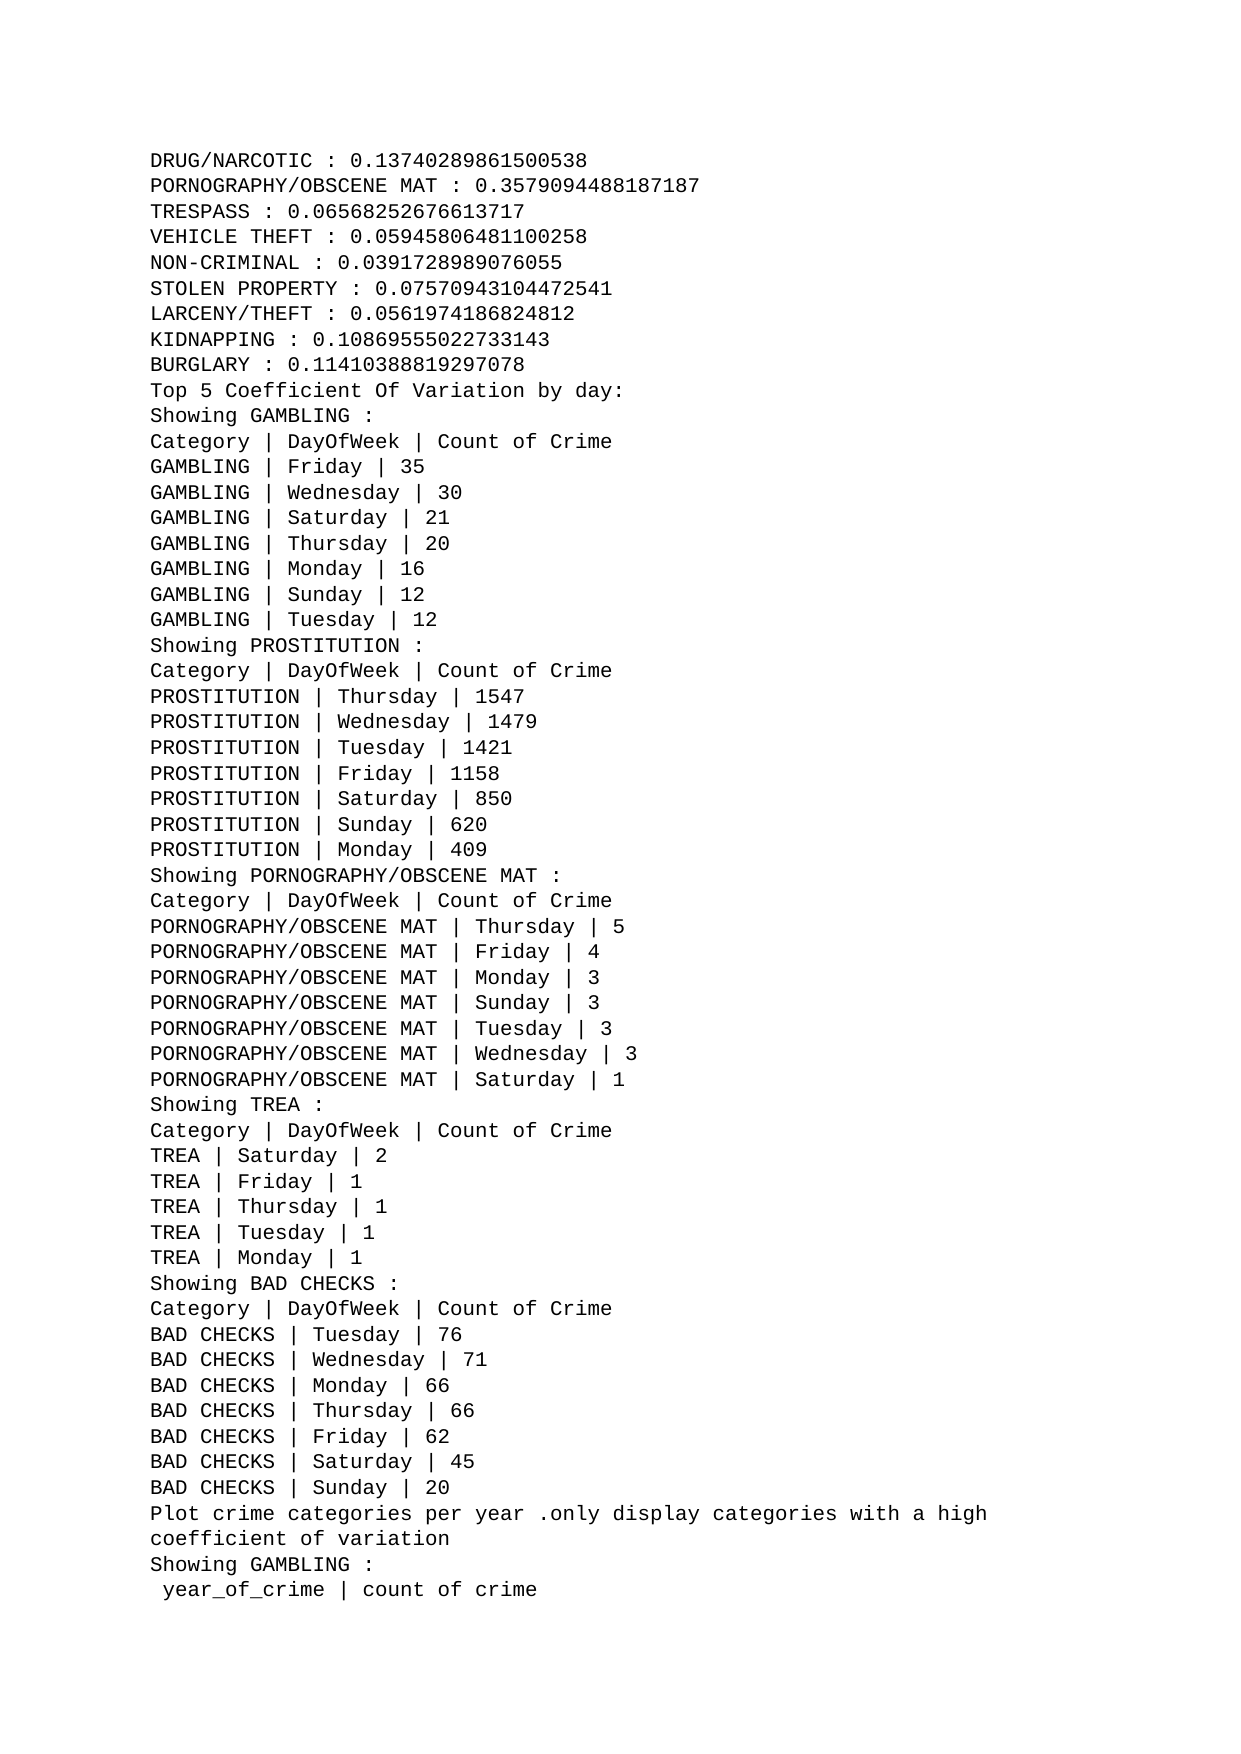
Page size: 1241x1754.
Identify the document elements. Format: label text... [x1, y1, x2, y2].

text GAMBLING | Wednesday | 30 [150, 482, 1090, 505]
text TRESPASS : 0.06568252676613717 [150, 201, 1090, 225]
text GAMBLING | Saturday | 21 [150, 507, 1090, 531]
text Top 5 Coefficient Of Variation by day: [150, 380, 1090, 403]
text GAMBLING | Thursday | 20 [150, 533, 1090, 556]
text STOLEN PROPERTY : 0.07570943104472541 [150, 278, 1090, 301]
text Showing TREA : [150, 1094, 1090, 1118]
text PROSTITUTION | Saturday | 850 [150, 788, 1090, 812]
text TREA | Tuesday | 1 [150, 1222, 1090, 1246]
text DRUG/NARCOTIC : 0.13740289861500538 [150, 150, 1090, 174]
text PORNOGRAPHY/OBSCENE MAT | Saturday | 1 [150, 1069, 1090, 1092]
text PROSTITUTION | Friday | 1158 [150, 762, 1090, 786]
text Plot crime categories per year .only display categories with a high coefficient of variation [150, 1503, 1090, 1552]
text PROSTITUTION | Tuesday | 1421 [150, 737, 1090, 761]
text Category | DayOfWeek | Count of Crime [150, 1120, 1090, 1143]
text BAD CHECKS | Tuesday | 76 [150, 1324, 1090, 1348]
text PROSTITUTION | Monday | 409 [150, 839, 1090, 863]
text GAMBLING | Friday | 35 [150, 456, 1090, 480]
text GAMBLING | Monday | 16 [150, 558, 1090, 582]
text Showing GAMBLING : [150, 405, 1090, 429]
text Category | DayOfWeek | Count of Crime [150, 1298, 1090, 1322]
text GAMBLING | Tuesday | 12 [150, 609, 1090, 633]
text BAD CHECKS | Sunday | 20 [150, 1477, 1090, 1501]
text PORNOGRAPHY/OBSCENE MAT | Wednesday | 3 [150, 1043, 1090, 1067]
text PORNOGRAPHY/OBSCENE MAT | Friday | 4 [150, 941, 1090, 965]
text BURGLARY : 0.11410388819297078 [150, 354, 1090, 378]
text PORNOGRAPHY/OBSCENE MAT | Tuesday | 3 [150, 1018, 1090, 1041]
text Category | DayOfWeek | Count of Crime [150, 660, 1090, 684]
text PORNOGRAPHY/OBSCENE MAT | Sunday | 3 [150, 992, 1090, 1016]
text BAD CHECKS | Thursday | 66 [150, 1401, 1090, 1424]
text BAD CHECKS | Saturday | 45 [150, 1452, 1090, 1475]
text NON-CRIMINAL : 0.0391728989076055 [150, 252, 1090, 276]
text KIDNAPPING : 0.10869555022733143 [150, 329, 1090, 352]
text LARCENY/THEFT : 0.0561974186824812 [150, 303, 1090, 327]
text BAD CHECKS | Wednesday | 71 [150, 1349, 1090, 1373]
text PORNOGRAPHY/OBSCENE MAT : 0.3579094488187187 [150, 176, 1090, 199]
text PORNOGRAPHY/OBSCENE MAT | Monday | 3 [150, 967, 1090, 990]
text TREA | Monday | 1 [150, 1247, 1090, 1271]
text Showing PORNOGRAPHY/OBSCENE MAT : [150, 864, 1090, 888]
text GAMBLING | Sunday | 12 [150, 584, 1090, 607]
text TREA | Friday | 1 [150, 1171, 1090, 1194]
text PROSTITUTION | Sunday | 620 [150, 813, 1090, 837]
text PROSTITUTION | Thursday | 1547 [150, 686, 1090, 709]
text TREA | Thursday | 1 [150, 1196, 1090, 1220]
text VEHICLE THEFT : 0.05945806481100258 [150, 227, 1090, 250]
text Category | DayOfWeek | Count of Crime [150, 890, 1090, 914]
text year_of_crime | count of crime [150, 1579, 1090, 1603]
text PORNOGRAPHY/OBSCENE MAT | Thursday | 5 [150, 916, 1090, 939]
text PROSTITUTION | Wednesday | 1479 [150, 711, 1090, 735]
text TREA | Saturday | 2 [150, 1145, 1090, 1169]
text Category | DayOfWeek | Count of Crime [150, 431, 1090, 454]
text Showing BAD CHECKS : [150, 1273, 1090, 1297]
text Showing GAMBLING : [150, 1554, 1090, 1577]
text BAD CHECKS | Friday | 62 [150, 1426, 1090, 1450]
text Showing PROSTITUTION : [150, 635, 1090, 658]
text BAD CHECKS | Monday | 66 [150, 1375, 1090, 1399]
